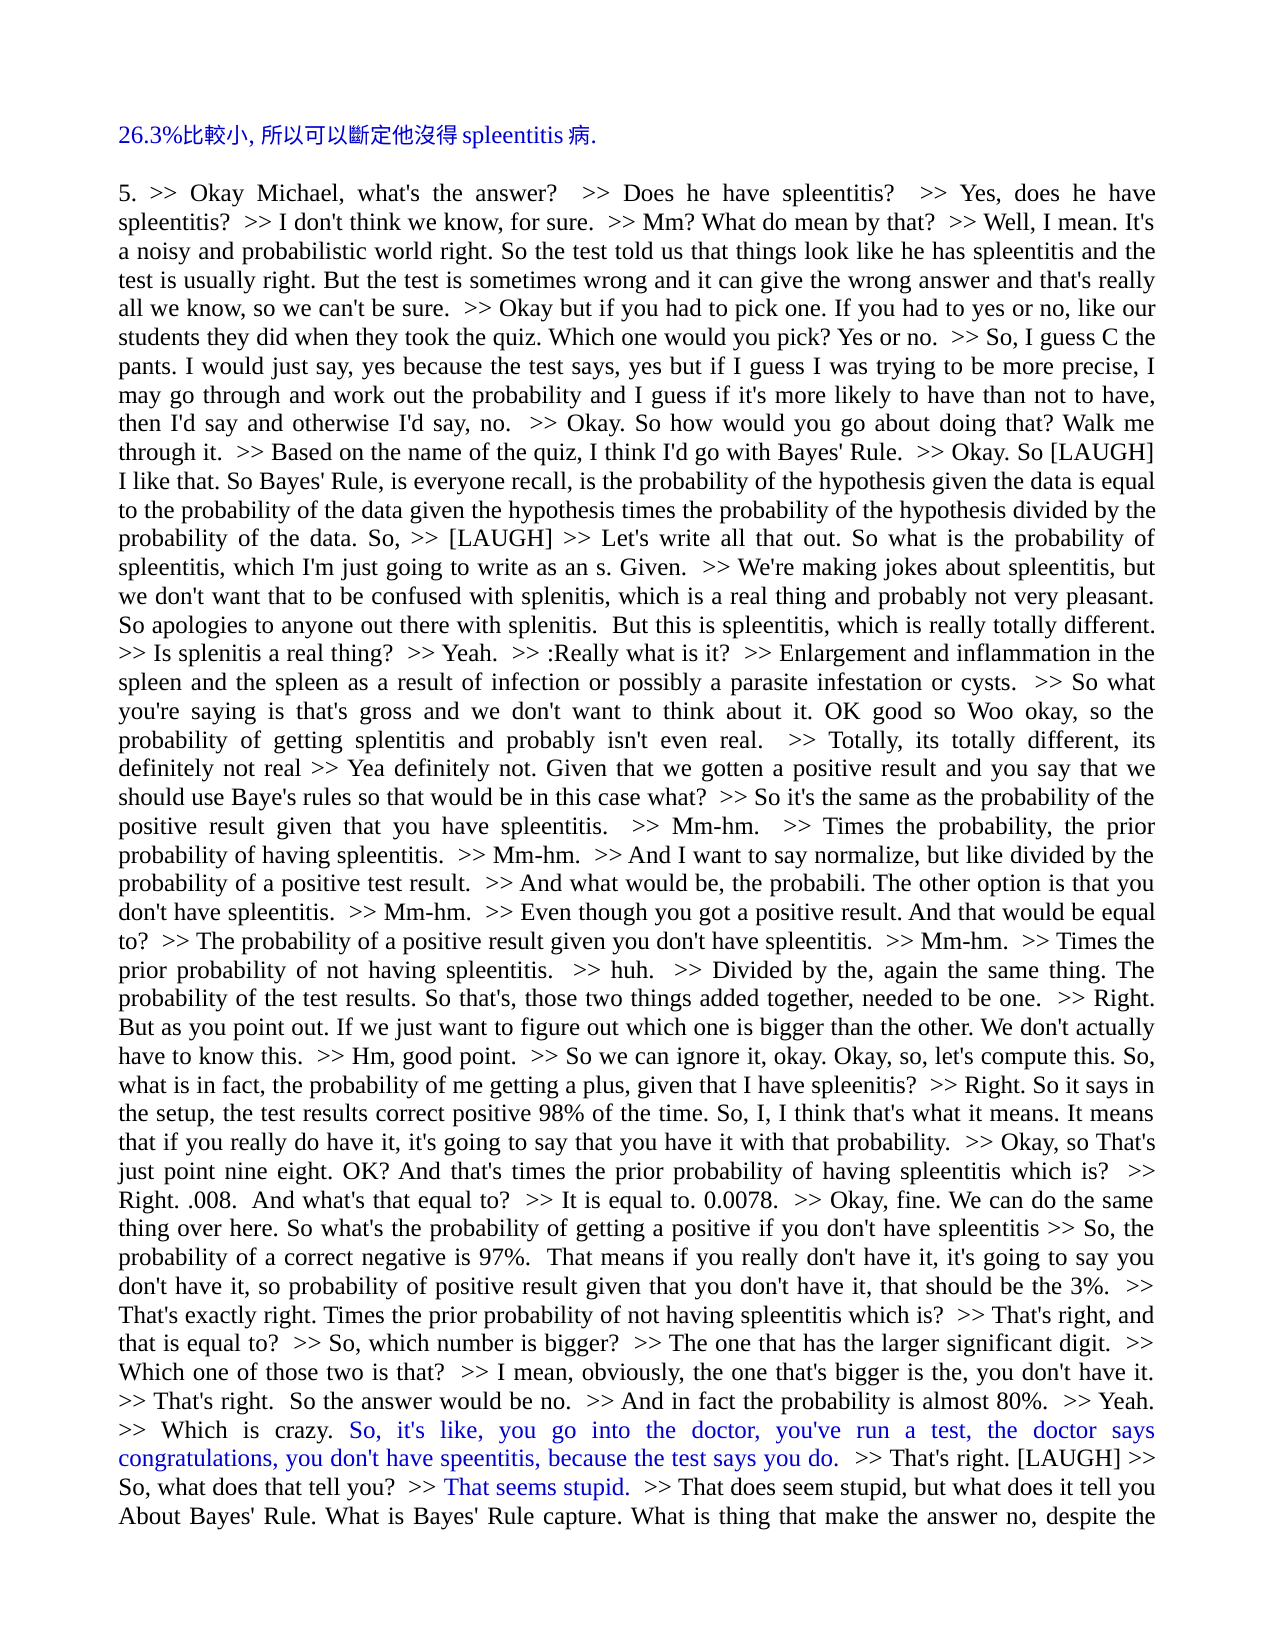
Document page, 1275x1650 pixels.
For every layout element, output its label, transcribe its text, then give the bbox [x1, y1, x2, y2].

text 5. >> Okay Michael, what's the answer? >> Does he have spleentitis? >> Yes, does he have spleentitis? >> I don't think we know, for sure. >> Mm? What do mean by that? >> Well, I mean. It's a noisy and probabilistic world right. So the test told us that things look like he has spleentitis and the test is usually right. But the test is sometimes wrong and it can give the wrong answer and that's really all we know, so we can't be sure. >> Okay but if you had to pick one. If you had to yes or no, like our students they did when they took the quiz. Which one would you pick? Yes or no. >> So, I guess C the pants. I would just say, yes because the test says, yes but if I guess I was trying to be more precise, I may go through and work out the probability and I guess if it's more likely to have than not to have, then I'd say and otherwise I'd say, no. >> Okay. So how would you go about doing that? Walk me through it. >> Based on the name of the quiz, I think I'd go with Bayes' Rule. >> Okay. So [LAUGH] I like that. So Bayes' Rule, is everyone recall, is the probability of the hypothesis given the data is equal to the probability of the data given the hypothesis times the probability of the hypothesis divided by the probability of the data. So, >> [LAUGH] >> Let's write all that out. So what is the probability of spleentitis, which I'm just going to write as an s. Given. >> We're making jokes about spleentitis, but we don't want that to be confused with splenitis, which is a real thing and probably not very pleasant. So apologies to anyone out there with splenitis. But this is spleentitis, which is really totally different. >> Is splenitis a real thing? >> Yeah. >> :Really what is it? >> Enlargement and inflammation in the spleen and the spleen as a result of infection or possibly a parasite infestation or cysts. >> So what you're saying is that's gross and we don't want to think about it. OK good so Woo okay, so the probability of getting splentitis and probably isn't even real. >> Totally, its totally different, its definitely not real >> Yea definitely not. Given that we gotten a positive result and you say that we should use Baye's rules so that would be in this case what? >> So it's the same as the probability of the positive result given that you have spleentitis. >> Mm-hm. >> Times the probability, the prior probability of having spleentitis. >> Mm-hm. >> And I want to say normalize, but like divided by the probability of a positive test result. >> And what would be, the probabili. The other option is that you don't have spleentitis. >> Mm-hm. >> Even though you got a positive result. And that would be equal to? >> The probability of a positive result given you don't have spleentitis. >> Mm-hm. >> Times the prior probability of not having spleentitis. >> huh. >> Divided by the, again the same thing. The probability of the test results. So that's, those two things added together, needed to be one. >> Right. But as you point out. If we just want to figure out which one is bigger than the other. We don't actually have to know this. >> Hm, good point. >> So we can ignore it, okay. Okay, so, let's compute this. So, what is in fact, the probability of me getting a plus, given that I have spleenitis? >> Right. So it says in the setup, the test results correct positive 98% of the time. So, I, I think that's what it means. It means that if you really do have it, it's going to say that you have it with that probability. >> Okay, so That's just point nine eight. OK? And that's times the prior probability of having spleentitis which is? >> Right. .008. And what's that equal to? >> It is equal to. 0.0078. >> Okay, fine. We can do the same thing over here. So what's the probability of getting a positive if you don't have spleentitis >> So, the probability of a correct negative is 97%. That means if you really don't have it, it's going to say you don't have it, so probability of positive result given that you don't have it, that should be the 3%. >> That's exactly right. Times the prior probability of not having spleentitis which is? >> That's right, and that is equal to? >> So, which number is bigger? >> The one that has the larger significant digit. >> Which one of those two is that? >> I mean, obviously, the one that's bigger is the, you don't have it. >> That's right. So the answer would be no. >> And in fact the probability is almost 80%. >> Yeah. >> Which is crazy. So, it's like, you go into the doctor, you've run a test, the doctor says congratulations, you don't have speentitis, because the test says you do. >> That's right. [LAUGH] >> So, what does that tell you? >> That seems stupid. >> That does seem stupid, but what does it tell you About Bayes' Rule. What is Bayes' Rule capture. What is thing that make the answer no, despite the [118, 178, 1157, 1530]
text 26.3%比較小, 所以可以斷定他沒得spleentitis病. [118, 118, 1157, 150]
